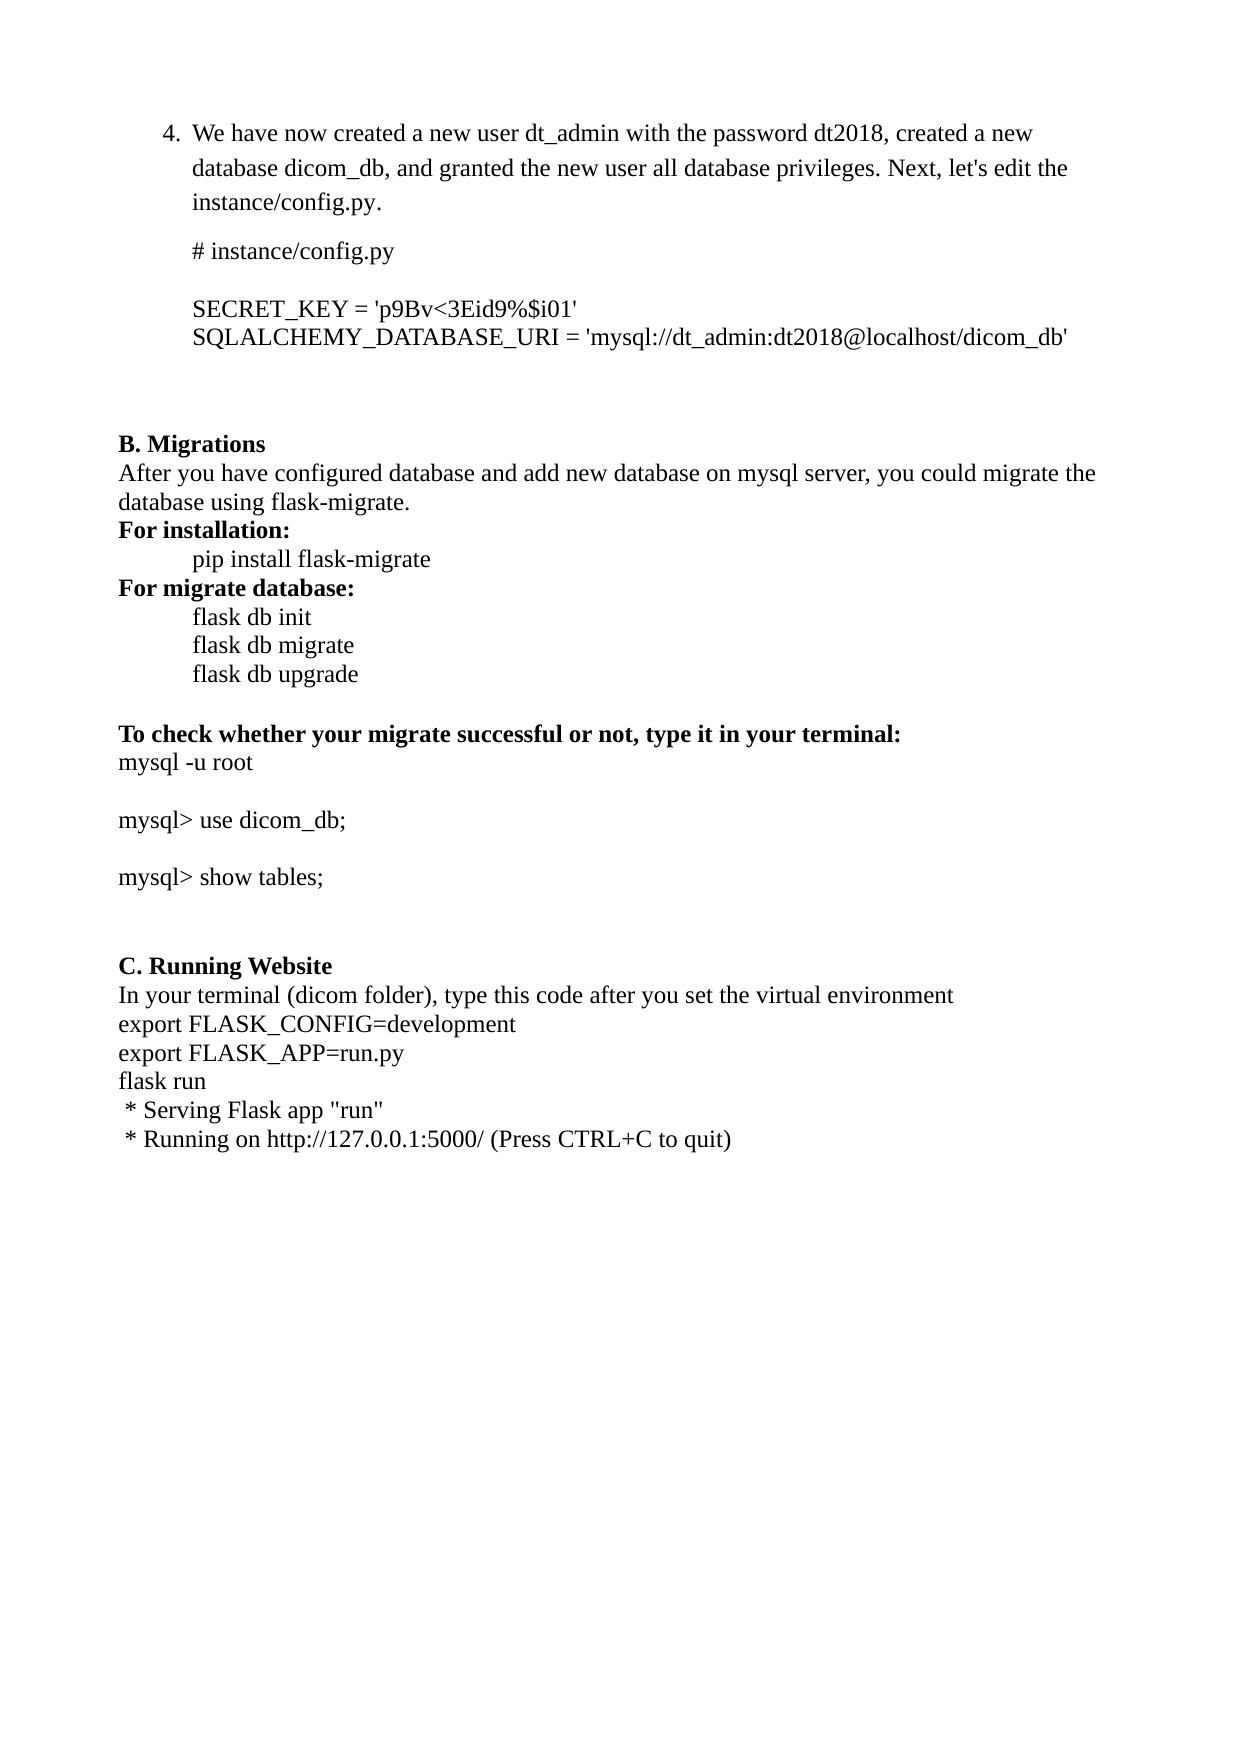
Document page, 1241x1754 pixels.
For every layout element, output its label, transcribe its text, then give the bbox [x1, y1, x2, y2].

text pip install flask-migrate [118, 544, 1122, 573]
text SECRET_KEY = 'p9Bv<3Eid9%$i01' [118, 294, 1122, 322]
text For migrate database: [118, 573, 1122, 602]
text * Serving Flask app "run" [118, 1095, 1122, 1124]
text B. Migrations [118, 429, 1122, 458]
text * Running on http://127.0.0.1:5000/ (Press CTRL+C to quit) [118, 1124, 1122, 1153]
list # instance/config.py [162, 236, 1122, 265]
text After you have configured database and add new database on mysql server, you could migrate the database using flask-migrate. [118, 458, 1122, 516]
text export FLASK_CONFIG=development [118, 1009, 1122, 1038]
text mysql -u root [118, 747, 1122, 776]
text In your terminal (dicom folder), type this code after you set the virtual environment [118, 980, 1122, 1009]
text flask db upgrade [118, 659, 1122, 688]
text mysql> use dicom_db; [118, 805, 1122, 834]
text export FLASK_APP=run.py [118, 1038, 1122, 1066]
text flask db init [118, 602, 1122, 631]
text To check whether your migrate successful or not, type it in your terminal: [118, 719, 1122, 747]
text flask db migrate [118, 631, 1122, 659]
text For installation: [118, 516, 1122, 544]
text SQLALCHEMY_DATABASE_URI = 'mysql://dt_admin:dt2018@localhost/dicom_db' [118, 322, 1122, 351]
text mysql> show tables; [118, 862, 1122, 891]
text flask run [118, 1066, 1122, 1095]
text C. Running Website [118, 951, 1122, 980]
list We have now created a new user dt_admin with the password dt2018, created a new database dicom_db, and granted the new user all database privileges. Next, let's edit the instance/config.py. [162, 118, 1122, 216]
